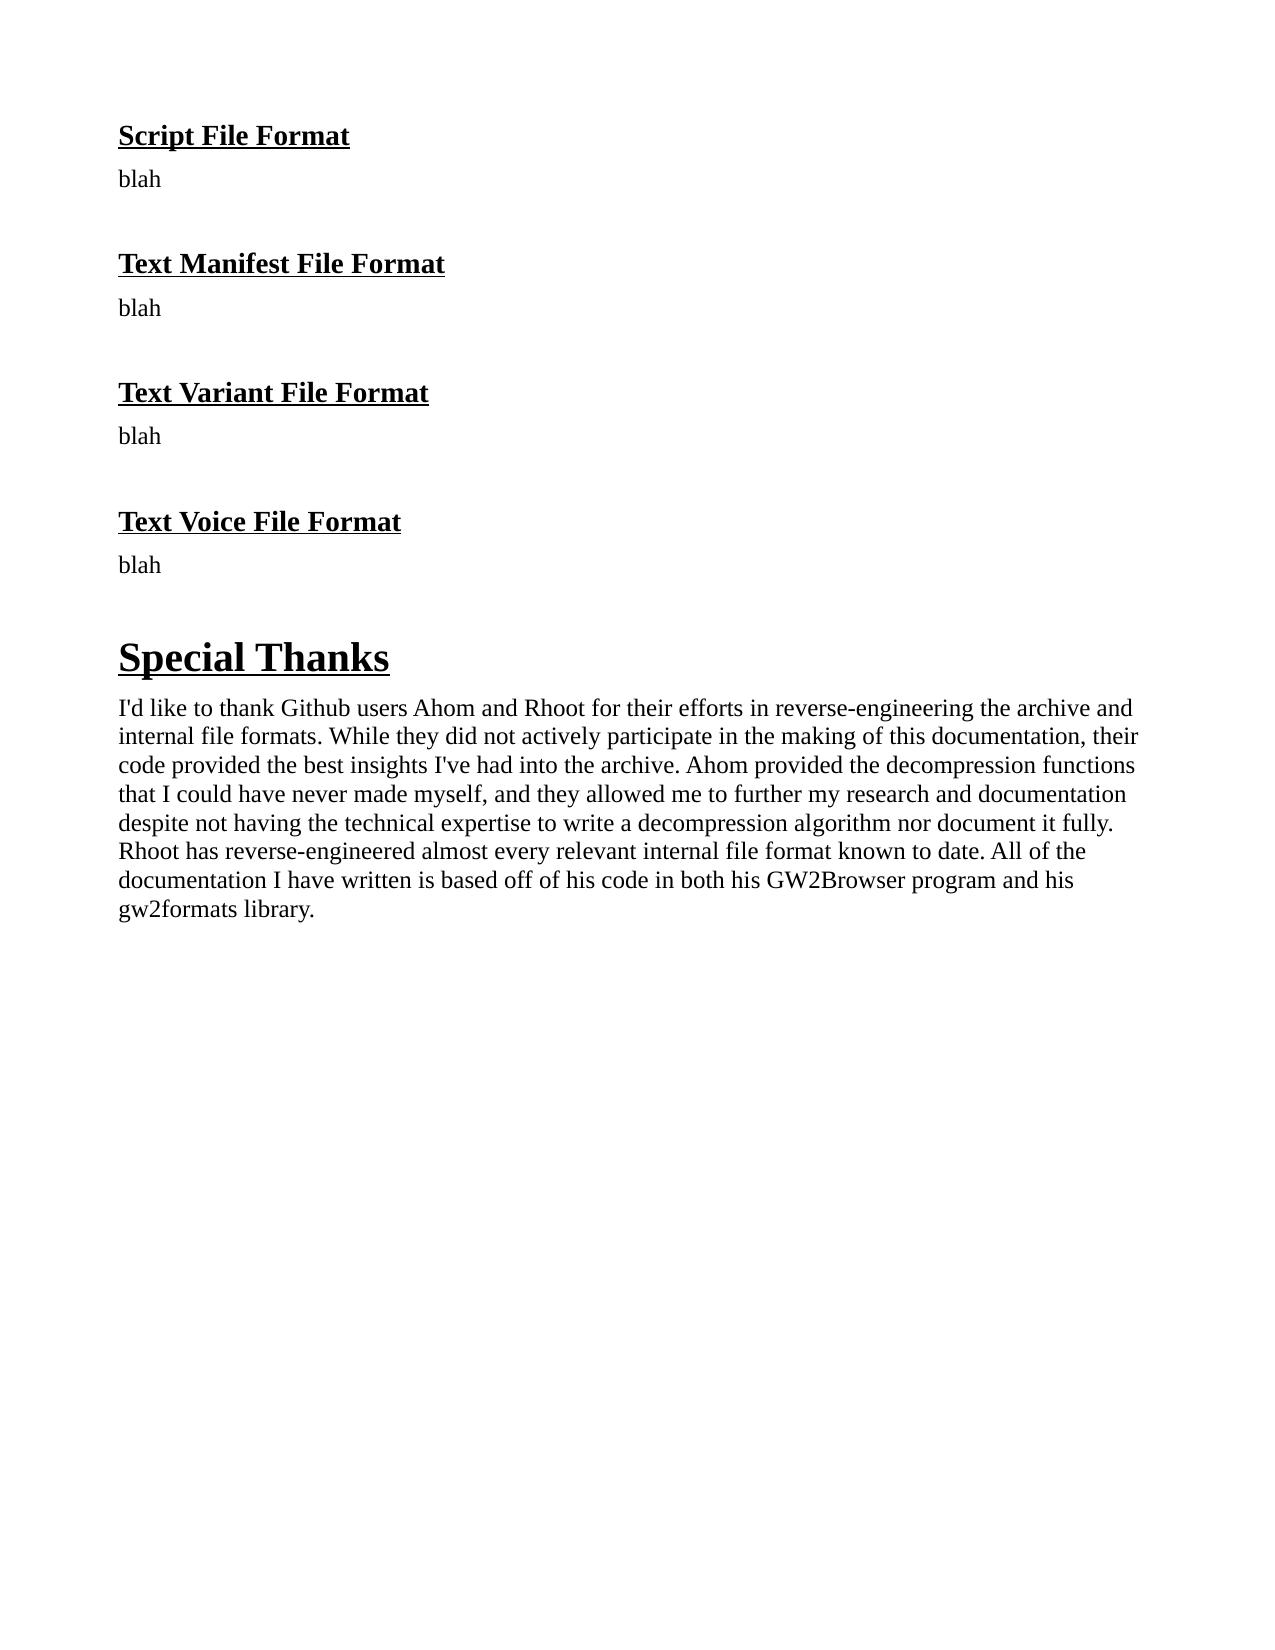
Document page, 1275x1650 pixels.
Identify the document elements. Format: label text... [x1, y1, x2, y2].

text blah [118, 550, 1157, 578]
text blah [118, 293, 1157, 321]
subtitle Text Manifest File Format [118, 247, 1157, 280]
subtitle Text Variant File Format [118, 375, 1157, 409]
subtitle Text Voice File Format [118, 504, 1157, 537]
text blah [118, 164, 1157, 193]
text I'd like to thank Github users Ahom and Rhoot for their efforts in reverse-engineering the archive and internal file formats. While they did not actively participate in the making of this documentation, their code provided the best insights I've had into the archive. Ahom provided the decompression functions that I could have never made myself, and they allowed me to further my research and documentation despite not having the technical expertise to write a decompression algorithm nor document it fully. Rhoot has reverse-engineered almost every relevant internal file format known to date. All of the documentation I have written is based off of his code in both his GW2Browser program and his gw2formats library. [118, 693, 1157, 923]
subtitle Special Thanks [118, 632, 1157, 680]
subtitle Script File Format [118, 118, 1157, 152]
text blah [118, 421, 1157, 450]
